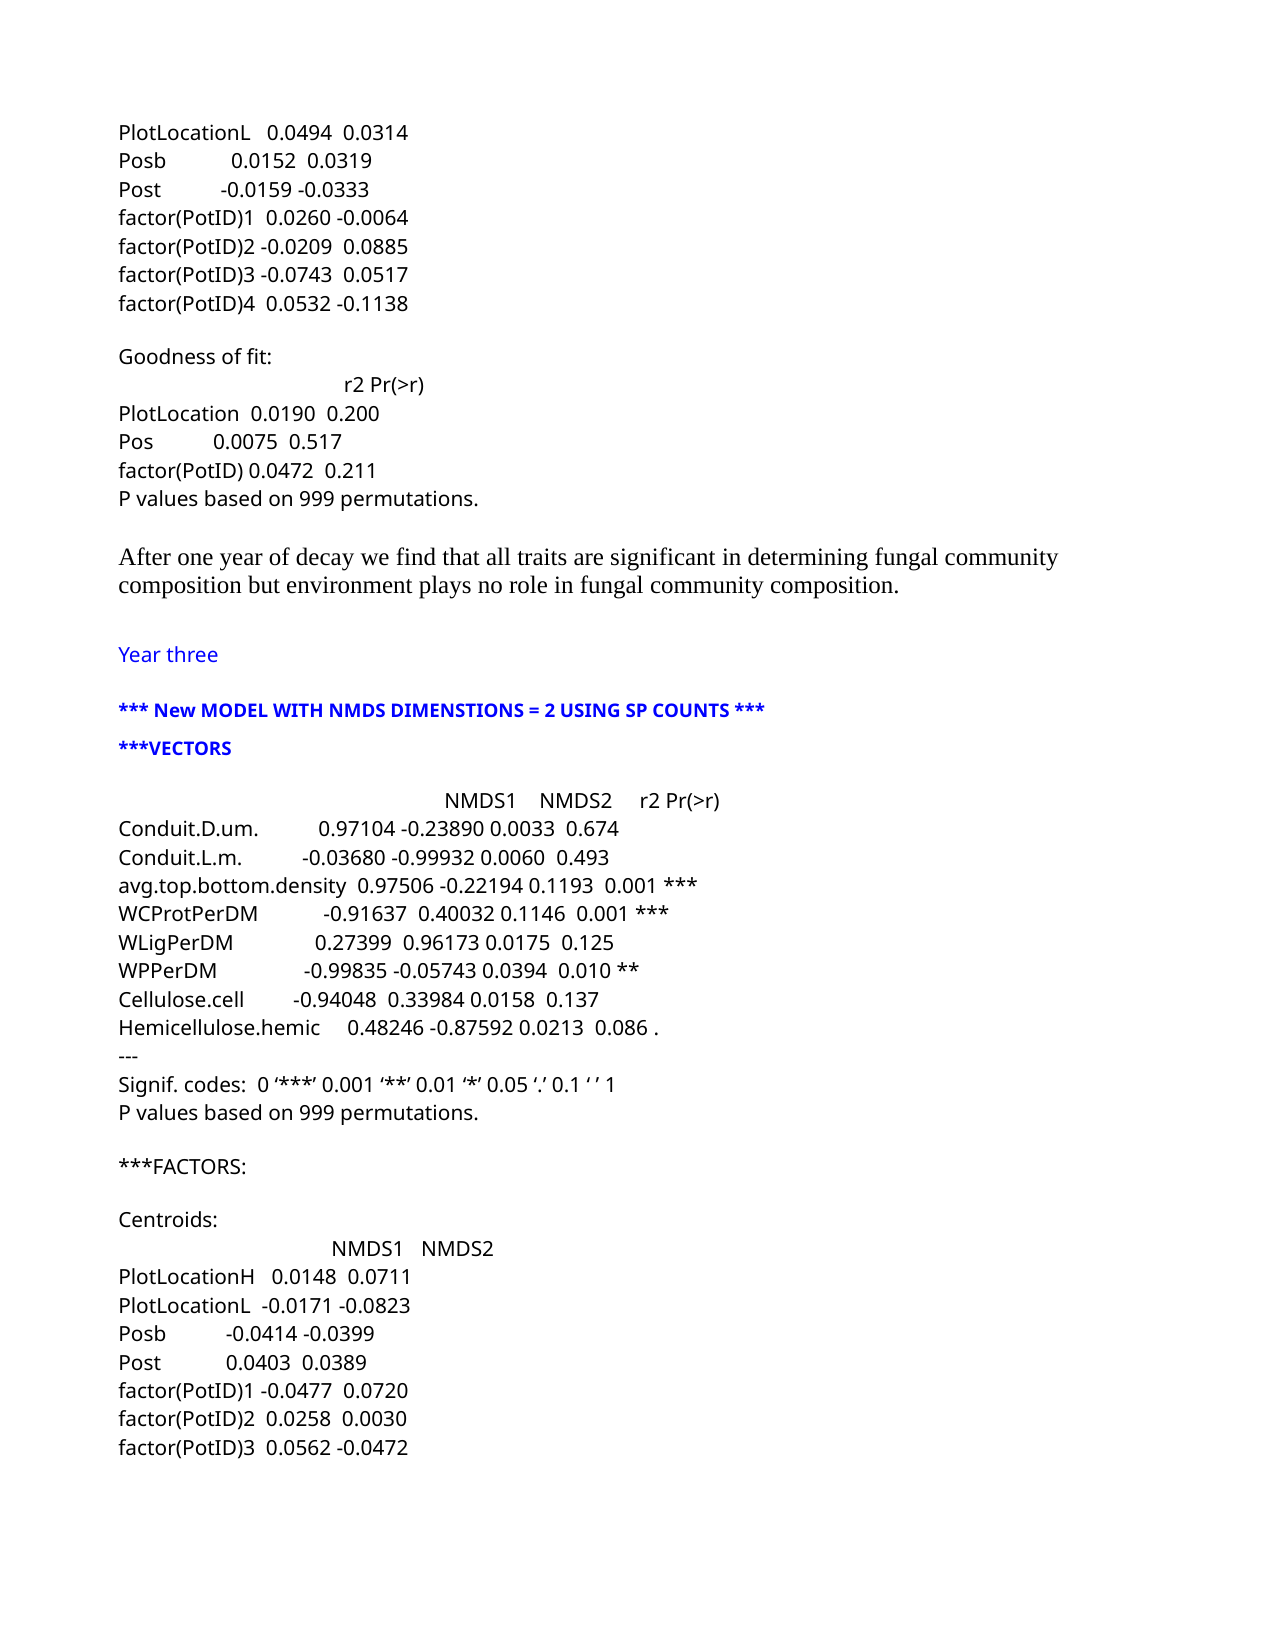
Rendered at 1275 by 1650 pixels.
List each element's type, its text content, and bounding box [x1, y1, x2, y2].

text WCProtPerDM -0.91637 0.40032 0.1146 0.001 *** [118, 899, 1157, 928]
text PlotLocation 0.0190 0.200 [118, 399, 1157, 427]
text factor(PotID)4 0.0532 -0.1138 [118, 289, 1157, 317]
text factor(PotID)3 0.0562 -0.0472 [118, 1433, 1157, 1461]
text *** New MODEL WITH NMDS DIMENSTIONS = 2 USING SP COUNTS *** [118, 697, 1157, 723]
text Signif. codes: 0 ‘***’ 0.001 ‘**’ 0.01 ‘*’ 0.05 ‘.’ 0.1 ‘ ’ 1 [118, 1070, 1157, 1098]
text WLigPerDM 0.27399 0.96173 0.0175 0.125 [118, 928, 1157, 956]
text factor(PotID)1 -0.0477 0.0720 [118, 1376, 1157, 1404]
text avg.top.bottom.density 0.97506 -0.22194 0.1193 0.001 *** [118, 871, 1157, 899]
text Centroids: [118, 1205, 1157, 1234]
text Posb -0.0414 -0.0399 [118, 1319, 1157, 1348]
text ***FACTORS: [118, 1152, 1157, 1180]
text ***VECTORS [118, 735, 1157, 761]
text Post -0.0159 -0.0333 [118, 175, 1157, 203]
text Post 0.0403 0.0389 [118, 1348, 1157, 1376]
text P values based on 999 permutations. [118, 484, 1157, 513]
text Goodness of fit: [118, 342, 1157, 371]
text NMDS1 NMDS2 [118, 1234, 1157, 1262]
text PlotLocationL 0.0494 0.0314 [118, 118, 1157, 147]
text factor(PotID)3 -0.0743 0.0517 [118, 260, 1157, 289]
text --- [118, 1042, 1157, 1070]
text After one year of decay we find that all traits are significant in determining fungal community composition but environment plays no role in fungal community composition. [118, 513, 1157, 599]
text factor(PotID)2 0.0258 0.0030 [118, 1404, 1157, 1433]
text Conduit.D.um. 0.97104 -0.23890 0.0033 0.674 [118, 814, 1157, 843]
text factor(PotID) 0.0472 0.211 [118, 456, 1157, 484]
text PlotLocationH 0.0148 0.0711 [118, 1262, 1157, 1291]
text factor(PotID)1 0.0260 -0.0064 [118, 203, 1157, 232]
text Year three [118, 640, 1157, 669]
text Conduit.L.m. -0.03680 -0.99932 0.0060 0.493 [118, 843, 1157, 871]
text Cellulose.cell -0.94048 0.33984 0.0158 0.137 [118, 985, 1157, 1013]
text P values based on 999 permutations. [118, 1098, 1157, 1127]
text r2 Pr(>r) [118, 371, 1157, 399]
text factor(PotID)2 -0.0209 0.0885 [118, 232, 1157, 260]
text Hemicellulose.hemic 0.48246 -0.87592 0.0213 0.086 . [118, 1013, 1157, 1042]
text Posb 0.0152 0.0319 [118, 147, 1157, 175]
text WPPerDM -0.99835 -0.05743 0.0394 0.010 ** [118, 956, 1157, 985]
text PlotLocationL -0.0171 -0.0823 [118, 1291, 1157, 1319]
text NMDS1 NMDS2 r2 Pr(>r) [118, 786, 1157, 814]
text Pos 0.0075 0.517 [118, 427, 1157, 456]
